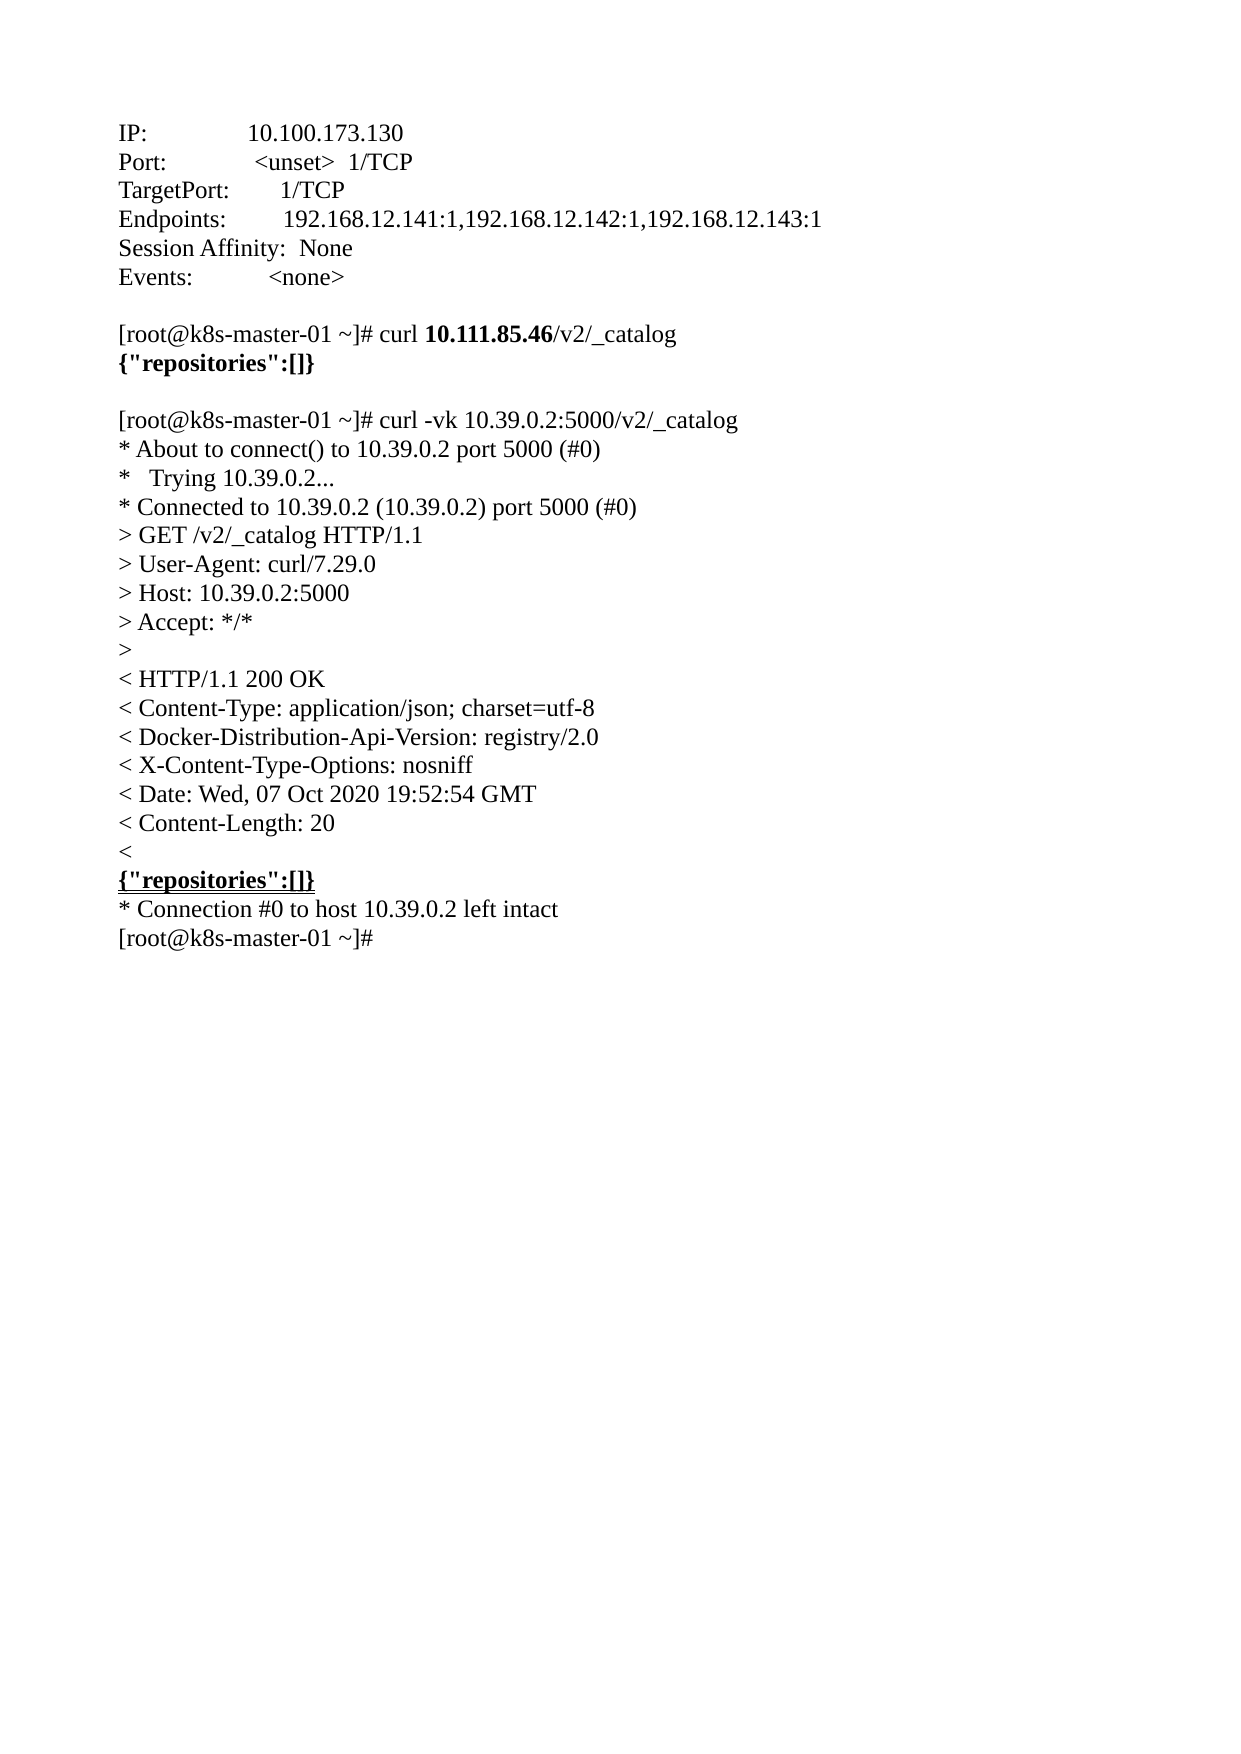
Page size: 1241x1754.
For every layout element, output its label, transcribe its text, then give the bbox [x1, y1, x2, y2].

text < Date: Wed, 07 Oct 2020 19:52:54 GMT [118, 779, 1122, 808]
text < Content-Type: application/json; charset=utf-8 [118, 693, 1122, 722]
text Session Affinity: None [118, 233, 1122, 262]
text [root@k8s-master-01 ~]# [118, 923, 1122, 952]
text * Connected to 10.39.0.2 (10.39.0.2) port 5000 (#0) [118, 492, 1122, 521]
text TargetPort: 1/TCP [118, 176, 1122, 204]
text < HTTP/1.1 200 OK [118, 664, 1122, 693]
text > GET /v2/_catalog HTTP/1.1 [118, 521, 1122, 549]
text < X-Content-Type-Options: nosniff [118, 751, 1122, 779]
text * About to connect() to 10.39.0.2 port 5000 (#0) [118, 434, 1122, 463]
text > [118, 636, 1122, 664]
text > Accept: */* [118, 607, 1122, 636]
text * Trying 10.39.0.2... [118, 463, 1122, 492]
text [root@k8s-master-01 ~]# curl -vk 10.39.0.2:5000/v2/_catalog [118, 406, 1122, 434]
text < Content-Length: 20 [118, 808, 1122, 837]
text < Docker-Distribution-Api-Version: registry/2.0 [118, 722, 1122, 751]
text {"repositories":[]} [118, 866, 1122, 894]
text Port: <unset> 1/TCP [118, 147, 1122, 176]
text > User-Agent: curl/7.29.0 [118, 549, 1122, 578]
text Events: <none> [118, 262, 1122, 291]
text IP: 10.100.173.130 [118, 118, 1122, 147]
text < [118, 837, 1122, 866]
text > Host: 10.39.0.2:5000 [118, 578, 1122, 607]
text * Connection #0 to host 10.39.0.2 left intact [118, 894, 1122, 923]
text Endpoints: 192.168.12.141:1,192.168.12.142:1,192.168.12.143:1 [118, 204, 1122, 233]
text [root@k8s-master-01 ~]# curl 10.111.85.46/v2/_catalog [118, 319, 1122, 348]
text {"repositories":[]} [118, 348, 1122, 377]
